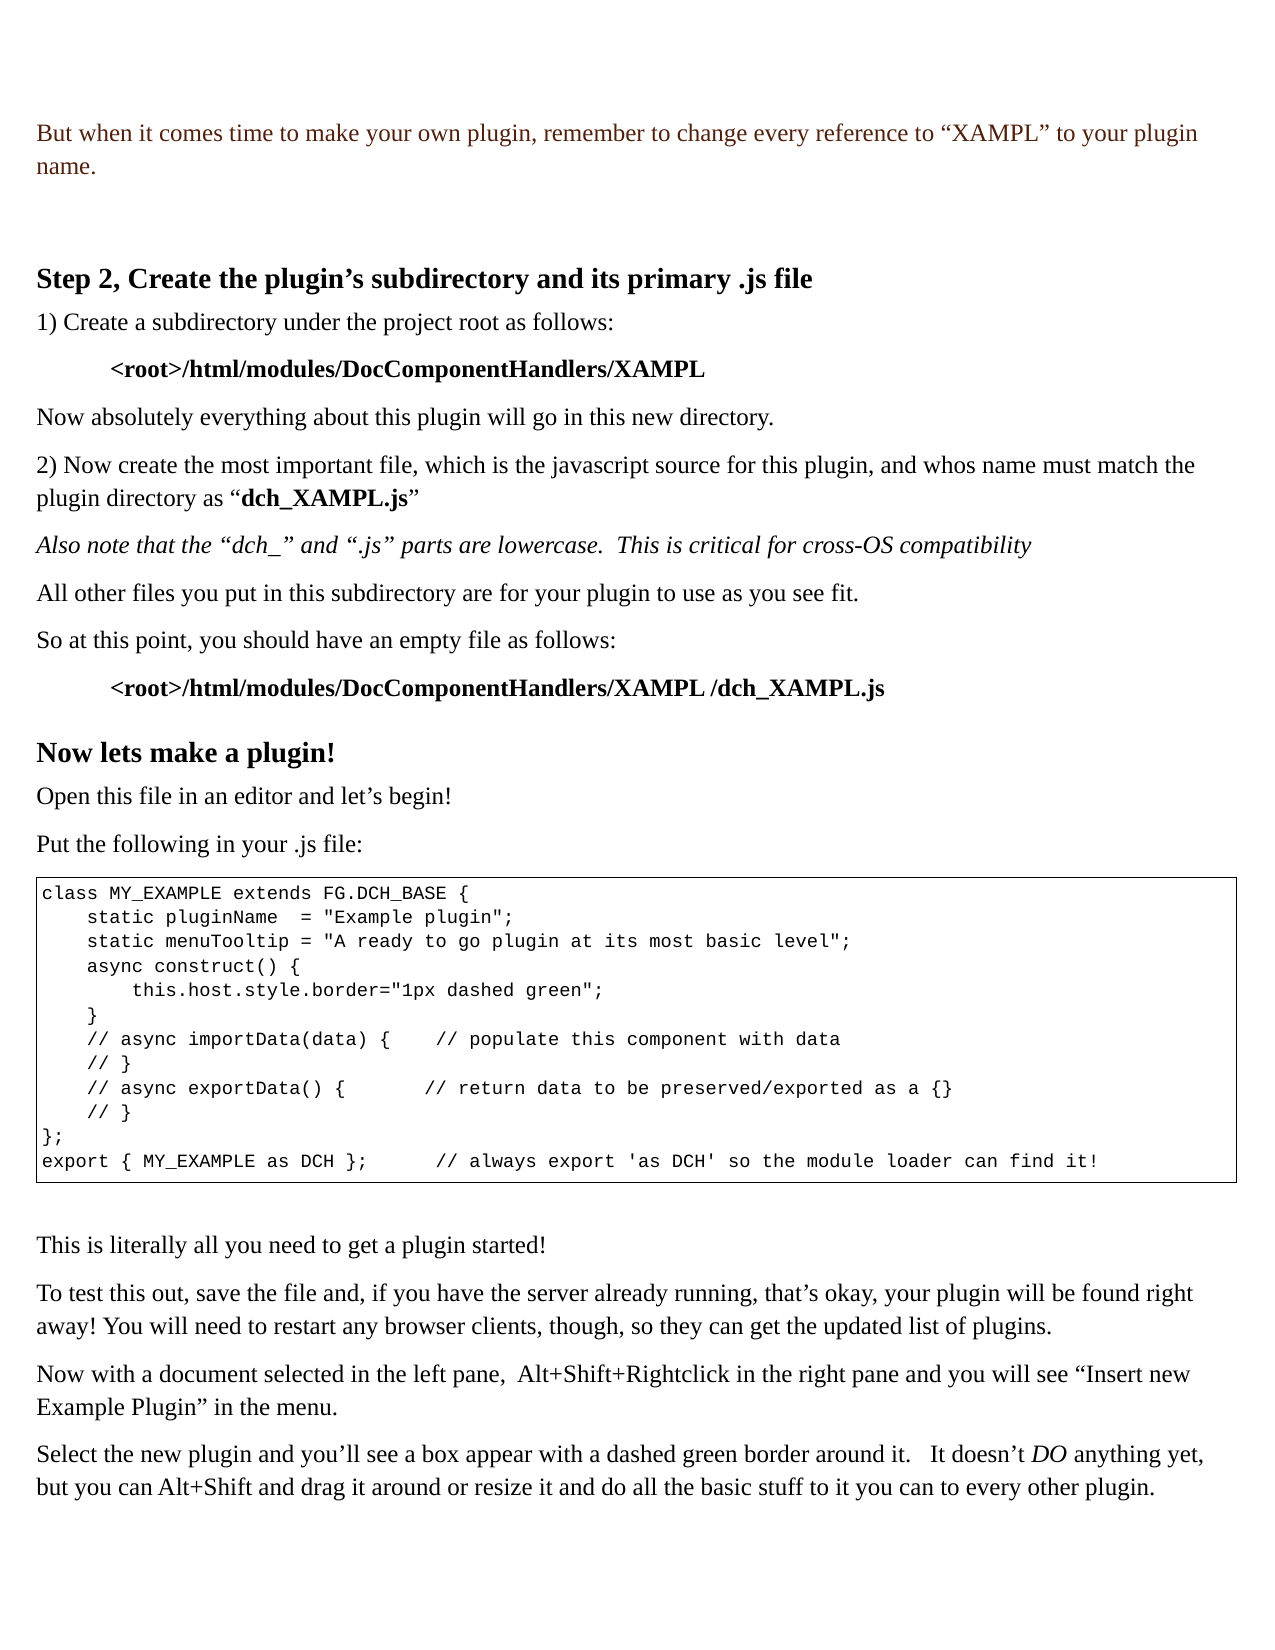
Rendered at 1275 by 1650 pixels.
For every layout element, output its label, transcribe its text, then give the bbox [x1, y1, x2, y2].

text Select the new plugin and you’ll see a box appear with a dashed green border around it. It doesn’t DO anything yet, but you can Alt+Shift and drag it around or resize it and do all the basic stuff to it you can to every other plugin. [36, 1439, 1236, 1501]
text This is literally all you need to get a plugin started! [36, 1230, 1236, 1259]
text Now with a document selected in the left pane, Alt+Shift+Rightclick in the right pane and you will see “Insert new Example Plugin” in the menu. [36, 1359, 1236, 1420]
text Also note that the “dch_” and “.js” parts are lowercase. This is critical for cross-OS compatibility [36, 530, 1236, 559]
table_header class MY_EXAMPLE extends FG.DCH_BASE { static pluginName = "Example plugin"; static menuTooltip = "A ready to go plugin at its most basic level"; async construct() { this.host.style.border="1px dashed green"; } // async importData(data) { // populate this component with data // } // async exportData() { // return data to be preserved/exported as a {} // } }; export { MY_EXAMPLE as DCH }; // always export 'as DCH' so the module loader can find it! [37, 878, 1236, 1182]
text All other files you put in this subdirectory are for your plugin to use as you see fit. [36, 578, 1236, 607]
text So at this point, you should have an empty file as follows: [36, 626, 1236, 654]
text Put the following in your .js file: [36, 829, 1236, 858]
text <root>/html/modules/DocComponentHandlers/XAMPL [36, 354, 1236, 383]
text To test this out, save the file and, if you have the server already running, that’s okay, your plugin will be found right away! You will need to restart any browser clients, though, so they can get the updated list of plugins. [36, 1278, 1236, 1340]
subtitle Step 2, Create the plugin’s subdirectory and its primary .js file [36, 261, 1236, 294]
text 2) Now create the most important file, which is the javascript source for this plugin, and whos name must match the plugin directory as “dch_XAMPL.js” [36, 450, 1236, 512]
text But when it comes time to make your own plugin, remember to change every reference to “XAMPL” to your plugin name. [36, 118, 1236, 180]
text Open this file in an editor and let’s begin! [36, 781, 1236, 810]
text <root>/html/modules/DocComponentHandlers/XAMPL /dch_XAMPL.js [36, 673, 1236, 702]
text Now absolutely everything about this plugin will go in this new directory. [36, 402, 1236, 431]
text 1) Create a subdirectory under the project root as follows: [36, 307, 1236, 336]
subtitle Now lets make a plugin! [36, 735, 1236, 769]
